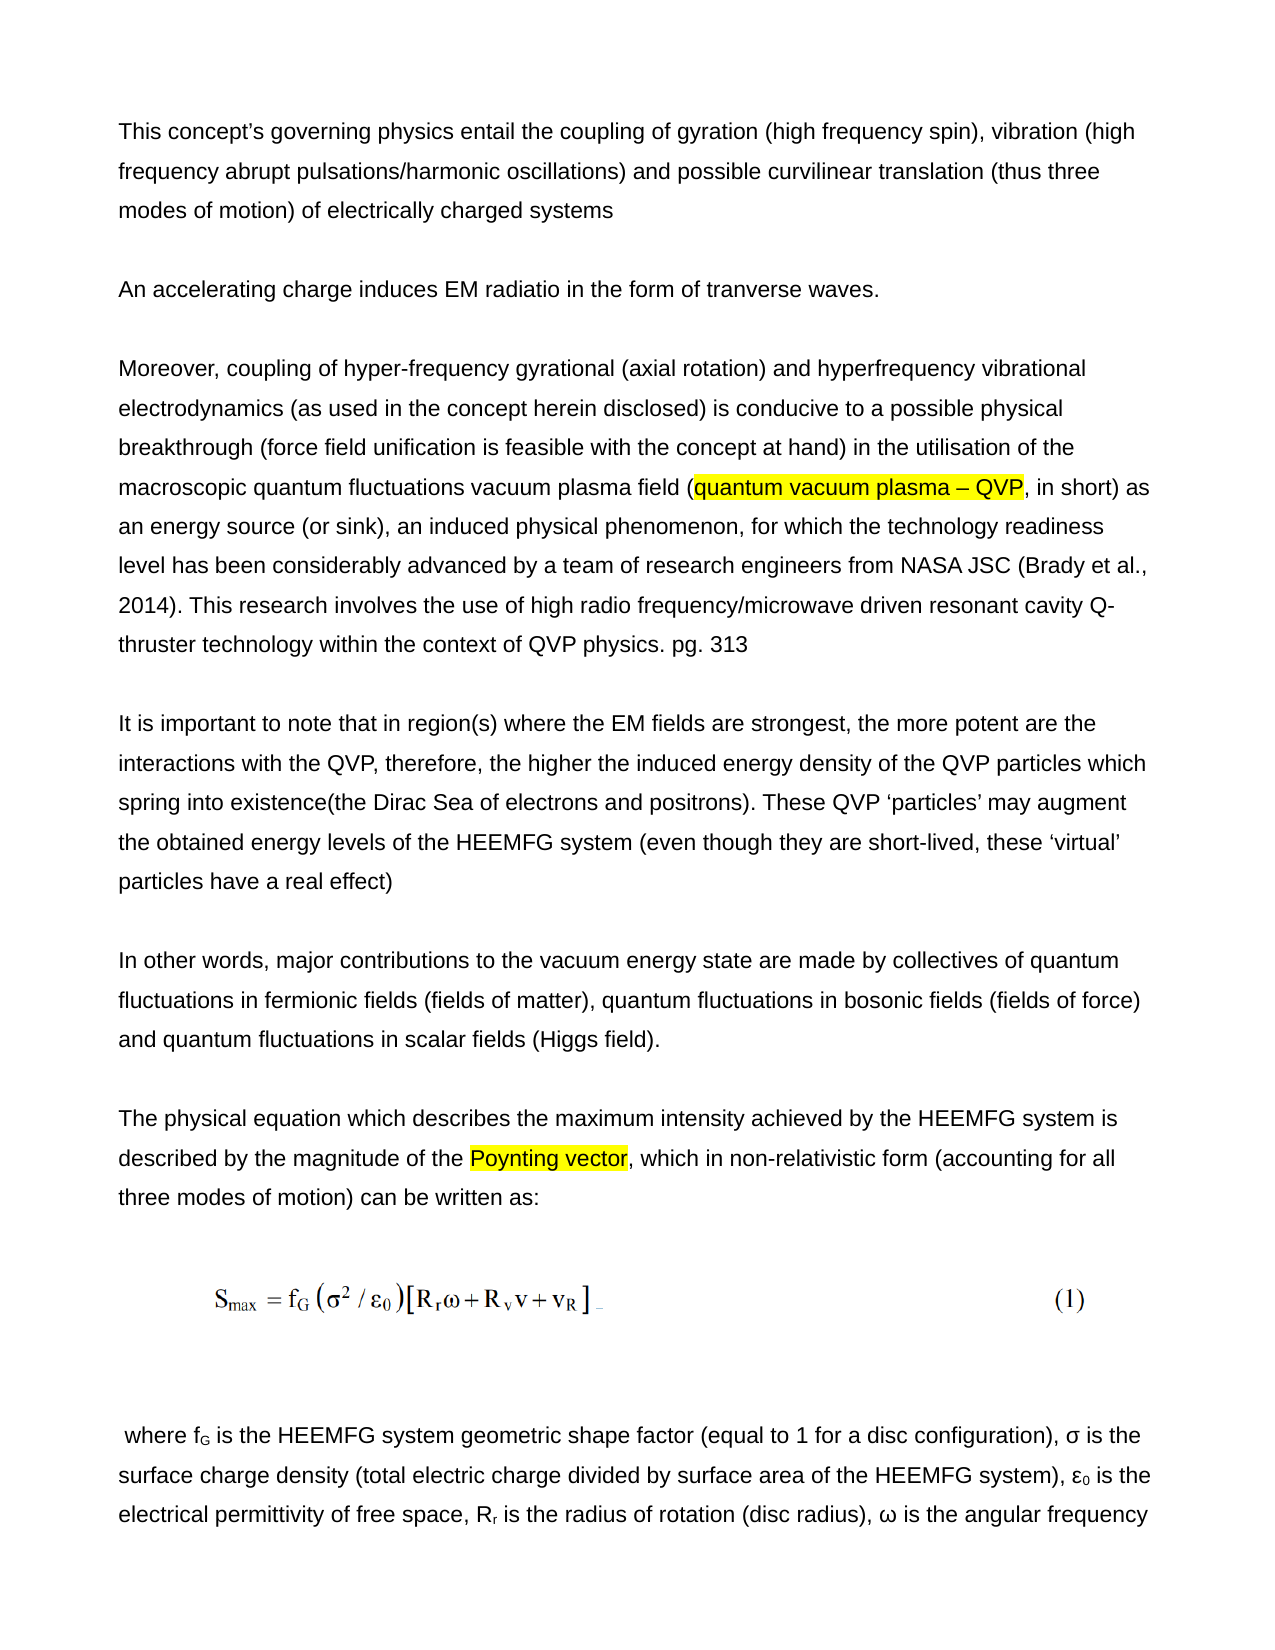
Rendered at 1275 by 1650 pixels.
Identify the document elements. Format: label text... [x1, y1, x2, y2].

text This concept’s governing physics entail the coupling of gyration (high frequency spin), vibration (high frequency abrupt pulsations/harmonic oscillations) and possible curvilinear translation (thus three modes of motion) of electrically charged systems [118, 118, 1157, 223]
text Moreover, coupling of hyper-frequency gyrational (axial rotation) and hyperfrequency vibrational electrodynamics (as used in the concept herein disclosed) is conducive to a possible physical breakthrough (force field unification is feasible with the concept at hand) in the utilisation of the macroscopic quantum fluctuations vacuum plasma field (quantum vacuum plasma – QVP, in short) as an energy source (or sink), an induced physical phenomenon, for which the technology readiness level has been considerably advanced by a team of research engineers from NASA JSC (Brady et al., 2014). This research involves the use of high radio frequency/microwave driven resonant cavity Q-thruster technology within the context of QVP physics. pg. 313 [118, 355, 1157, 658]
text where fG is the HEEMFG system geometric shape factor (equal to 1 for a disc configuration), σ is the surface charge density (total electric charge divided by surface area of the HEEMFG system), ε0 is the electrical permittivity of free space, Rr is the radius of rotation (disc radius), ω is the angular frequency [118, 1422, 1157, 1528]
text It is important to note that in region(s) where the EM fields are strongest, the more potent are the interactions with the QVP, therefore, the higher the induced energy density of the QVP particles which spring into existence(the Dirac Sea of electrons and positrons). These QVP ‘particles’ may augment the obtained energy levels of the HEEMFG system (even though they are short-lived, these ‘virtual’ particles have a real effect) [118, 710, 1157, 894]
text In other words, major contributions to the vacuum energy state are made by collectives of quantum fluctuations in fermionic fields (fields of matter), quantum fluctuations in bosonic fields (fields of force) and quantum fluctuations in scalar fields (Higgs field). [118, 947, 1157, 1052]
text The physical equation which describes the maximum intensity achieved by the HEEMFG system is described by the magnitude of the Poynting vector, which in non-relativistic form (accounting for all three modes of motion) can be written as: [118, 1105, 1157, 1210]
picture [189, 1263, 1086, 1331]
text An accelerating charge induces EM radiatio in the form of tranverse waves. [118, 276, 1157, 302]
